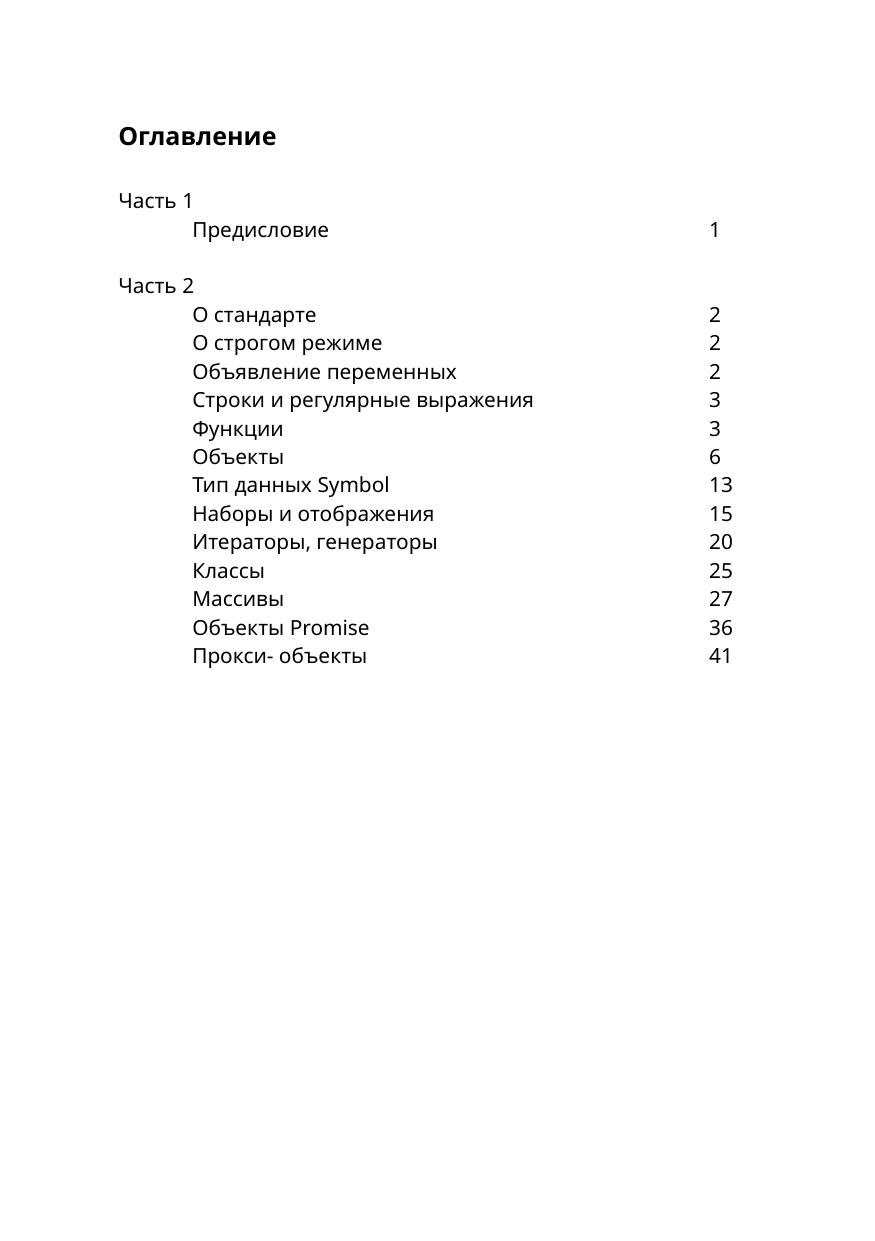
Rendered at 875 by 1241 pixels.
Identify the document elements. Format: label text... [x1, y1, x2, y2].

text Оглавление [118, 118, 756, 152]
text Объявление переменных 2 [118, 357, 756, 385]
text Объекты 6 [118, 442, 756, 471]
text Предисловие 1 [118, 215, 756, 243]
text О стандарте 2 [118, 300, 756, 328]
text Функции 3 [118, 414, 756, 442]
text Наборы и отображения 15 [118, 499, 756, 527]
text Часть 1 [118, 186, 756, 215]
text Классы 25 [118, 556, 756, 584]
text О строгом режиме 2 [118, 328, 756, 357]
text Итераторы, генераторы 20 [118, 527, 756, 556]
text Прокси- объекты 41 [118, 641, 756, 670]
text Строки и регулярные выражения 3 [118, 385, 756, 414]
text Массивы 27 [118, 584, 756, 613]
text Тип данных Symbol 13 [118, 471, 756, 499]
text Часть 2 [118, 272, 756, 300]
text Объекты Promise 36 [118, 613, 756, 641]
